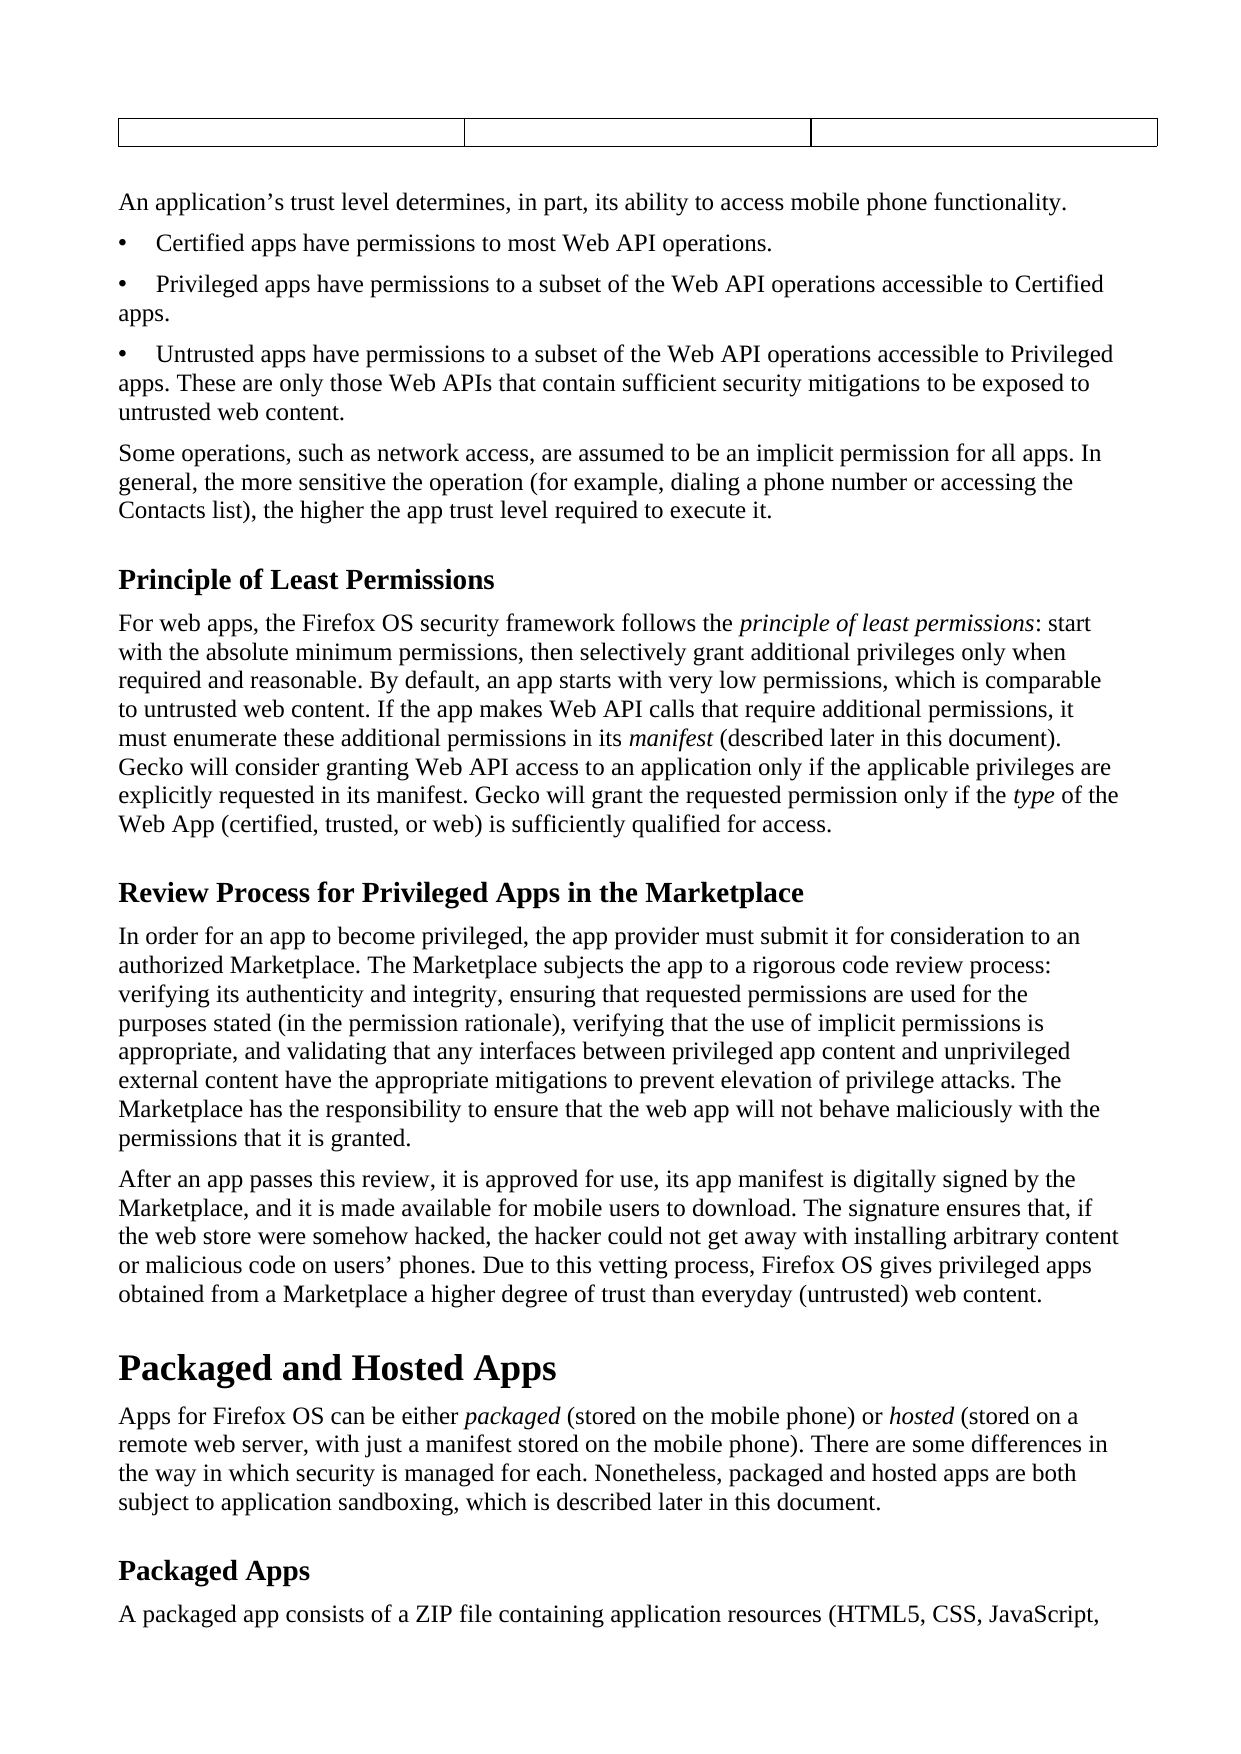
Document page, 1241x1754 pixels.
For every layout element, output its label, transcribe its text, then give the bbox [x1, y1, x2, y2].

text A packaged app consists of a ZIP file containing application resources (HTML5, CSS, JavaScript, [118, 1599, 1122, 1628]
text Review Process for Privileged Apps in the Marketplace [118, 875, 1122, 909]
table_cell [812, 119, 1157, 146]
text Packaged Apps [118, 1553, 1122, 1587]
list Certified apps have permissions to most Web API operations. [81, 228, 1122, 257]
text Some operations, such as network access, are assumed to be an implicit permission for all apps. In general, the more sensitive the operation (for example, dialing a phone number or accessing the Contacts list), the higher the app trust level required to execute it. [118, 438, 1122, 524]
table_cell [465, 119, 810, 146]
text An application’s trust level determines, in part, its ability to access mobile phone functionality. [118, 187, 1122, 216]
table_cell [119, 119, 464, 146]
text Packaged and Hosted Apps [118, 1345, 1122, 1388]
text Apps for Firefox OS can be either packaged (stored on the mobile phone) or hosted (stored on a remote web server, with just a manifest stored on the mobile phone). There are some differences in the way in which security is managed for each. Nonetheless, packaged and hosted apps are both subject to application sandboxing, which is described later in this document. [118, 1401, 1122, 1516]
text Principle of Least Permissions [118, 562, 1122, 595]
text After an app passes this review, it is approved for use, its app manifest is digitally signed by the Marketplace, and it is made available for mobile users to download. The signature ensures that, if the web store were somehow hacked, the hacker could not get away with installing arbitrary content or malicious code on users’ phones. Due to this vetting process, Firefox OS gives privileged apps obtained from a Marketplace a higher degree of trust than everyday (untrusted) web content. [118, 1164, 1122, 1308]
text For web apps, the Firefox OS security framework follows the principle of least permissions: start with the absolute minimum permissions, then selectively grant additional privileges only when required and reasonable. By default, an app starts with very low permissions, which is comparable to untrusted web content. If the app makes Web API calls that require additional permissions, it must enumerate these additional permissions in its manifest (described later in this document). Gecko will consider granting Web API access to an application only if the applicable privileges are explicitly requested in its manifest. Gecko will grant the requested permission only if the type of the Web App (certified, trusted, or web) is sufficiently qualified for access. [118, 608, 1122, 838]
text In order for an app to become privileged, the app provider must submit it for consideration to an authorized Marketplace. The Marketplace subjects the app to a rigorous code review process: verifying its authenticity and integrity, ensuring that requested permissions are used for the purposes stated (in the permission rationale), verifying that the use of implicit permissions is appropriate, and validating that any interfaces between privileged app content and unprivileged external content have the appropriate mitigations to prevent elevation of privilege attacks. The Marketplace has the responsibility to ensure that the web app will not behave maliciously with the permissions that it is granted. [118, 921, 1122, 1151]
list Untrusted apps have permissions to a subset of the Web API operations accessible to Privileged apps. These are only those Web APIs that contain sufficient security mitigations to be exposed to untrusted web content. [81, 339, 1122, 426]
list Privileged apps have permissions to a subset of the Web API operations accessible to Certified apps. [81, 269, 1122, 327]
